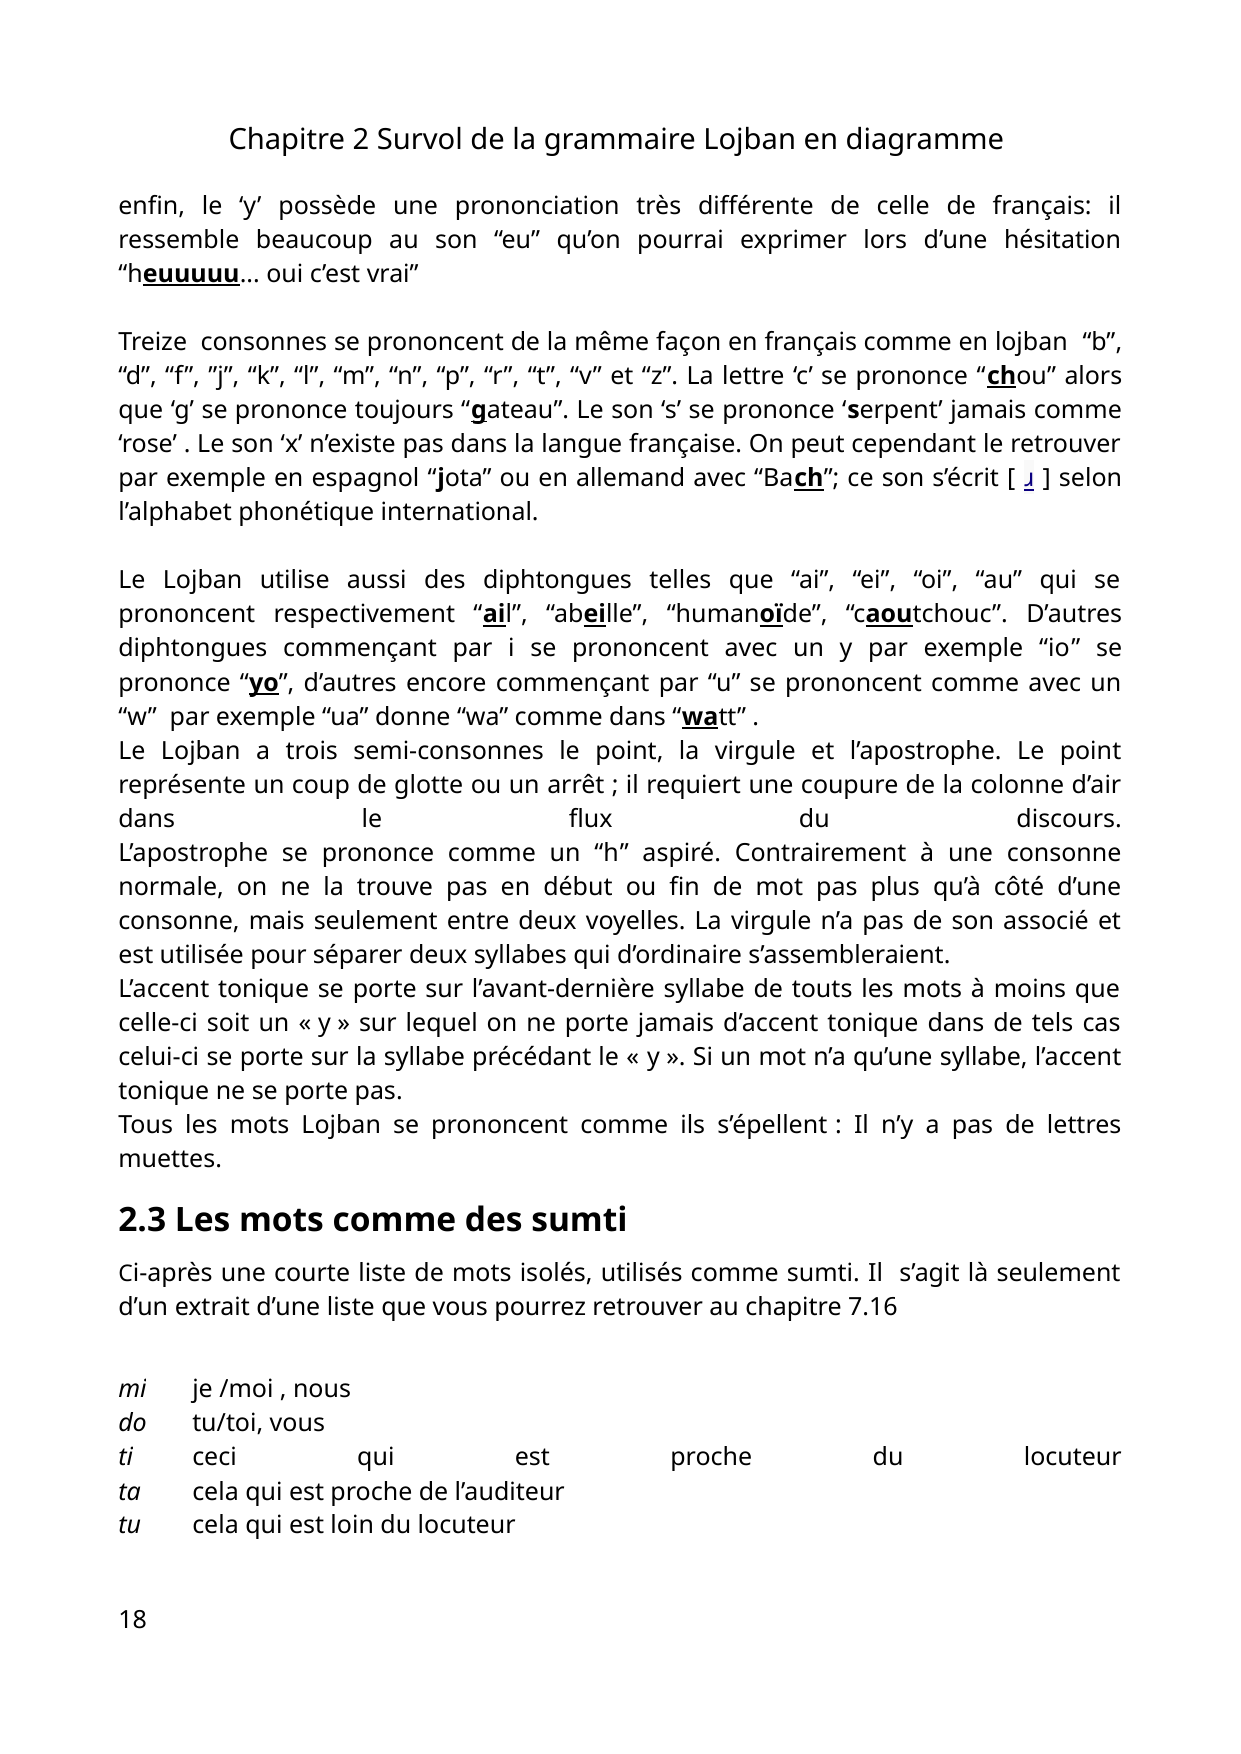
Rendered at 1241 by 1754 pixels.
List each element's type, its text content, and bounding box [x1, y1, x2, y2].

text Le Lojban a trois semi-consonnes le point, la virgule et l’apostrophe. Le point représente un coup de glotte ou un arrêt ; il requiert une coupure de la colonne d’air dans le flux du discours. L’apostrophe se prononce comme un “h” aspiré. Contrairement à une consonne normale, on ne la trouve pas en début ou fin de mot pas plus qu’à côté d’une consonne, mais seulement entre deux voyelles. La virgule n’a pas de son associé et est utilisée pour séparer deux syllabes qui d’ordinaire s’assembleraient. [118, 732, 1122, 971]
text mi je /moi , nous [118, 1371, 1122, 1405]
text tu cela qui est loin du locuteur [118, 1507, 1122, 1541]
text Tous les mots Lojban se prononcent comme ils s’épellent : Il n’y a pas de lettres muettes. [118, 1107, 1122, 1175]
text do tu/toi, vous [118, 1405, 1122, 1439]
text Treize consonnes se prononcent de la même façon en français comme en lojban “b”, “d”, “f”, ”j”, “k”, “l”, “m”, “n”, “p”, “r”, “t”, “v” et “z”. La lettre ‘c’ se prononce “chou” alors que ‘g’ se prononce toujours “gateau”. Le son ‘s’ se prononce ‘serpent’ jamais comme ‘rose’ . Le son ‘x’ n’existe pas dans la langue française. On peut cependant le retrouver par exemple en espagnol “jota” ou en allemand avec “Bach”; ce son s’écrit [ ɹ ] selon l’alphabet phonétique international. [118, 323, 1122, 528]
text ti ceci qui est proche du locuteur ta cela qui est proche de l’auditeur [118, 1439, 1122, 1507]
text Ci-après une courte liste de mots isolés, utilisés comme sumti. Il s’agit là seulement d’un extrait d’une liste que vous pourrez retrouver au chapitre 7.16 [118, 1254, 1122, 1322]
subtitle 2.3 Les mots comme des sumti [118, 1196, 1122, 1242]
text L’accent tonique se porte sur l’avant-dernière syllabe de touts les mots à moins que celle-ci soit un « y » sur lequel on ne porte jamais d’accent tonique dans de tels cas celui-ci se porte sur la syllabe précédant le « y ». Si un mot n’a qu’une syllabe, l’accent tonique ne se porte pas. [118, 971, 1122, 1107]
text Le Lojban utilise aussi des diphtongues telles que “ai”, “ei”, “oi”, “au” qui se prononcent respectivement “ail”, “abeille”, “humanoïde”, “caoutchouc”. D’autres diphtongues commençant par i se prononcent avec un y par exemple “io” se prononce “yo”, d’autres encore commençant par “u” se prononcent comme avec un “w” par exemple “ua” donne “wa” comme dans “watt” . [118, 562, 1122, 732]
text enfin, le ‘y’ possède une prononciation très différente de celle de français: il ressemble beaucoup au son “eu” qu’on pourrai exprimer lors d’une hésitation “heuuuuu... oui c’est vrai” [118, 187, 1122, 289]
